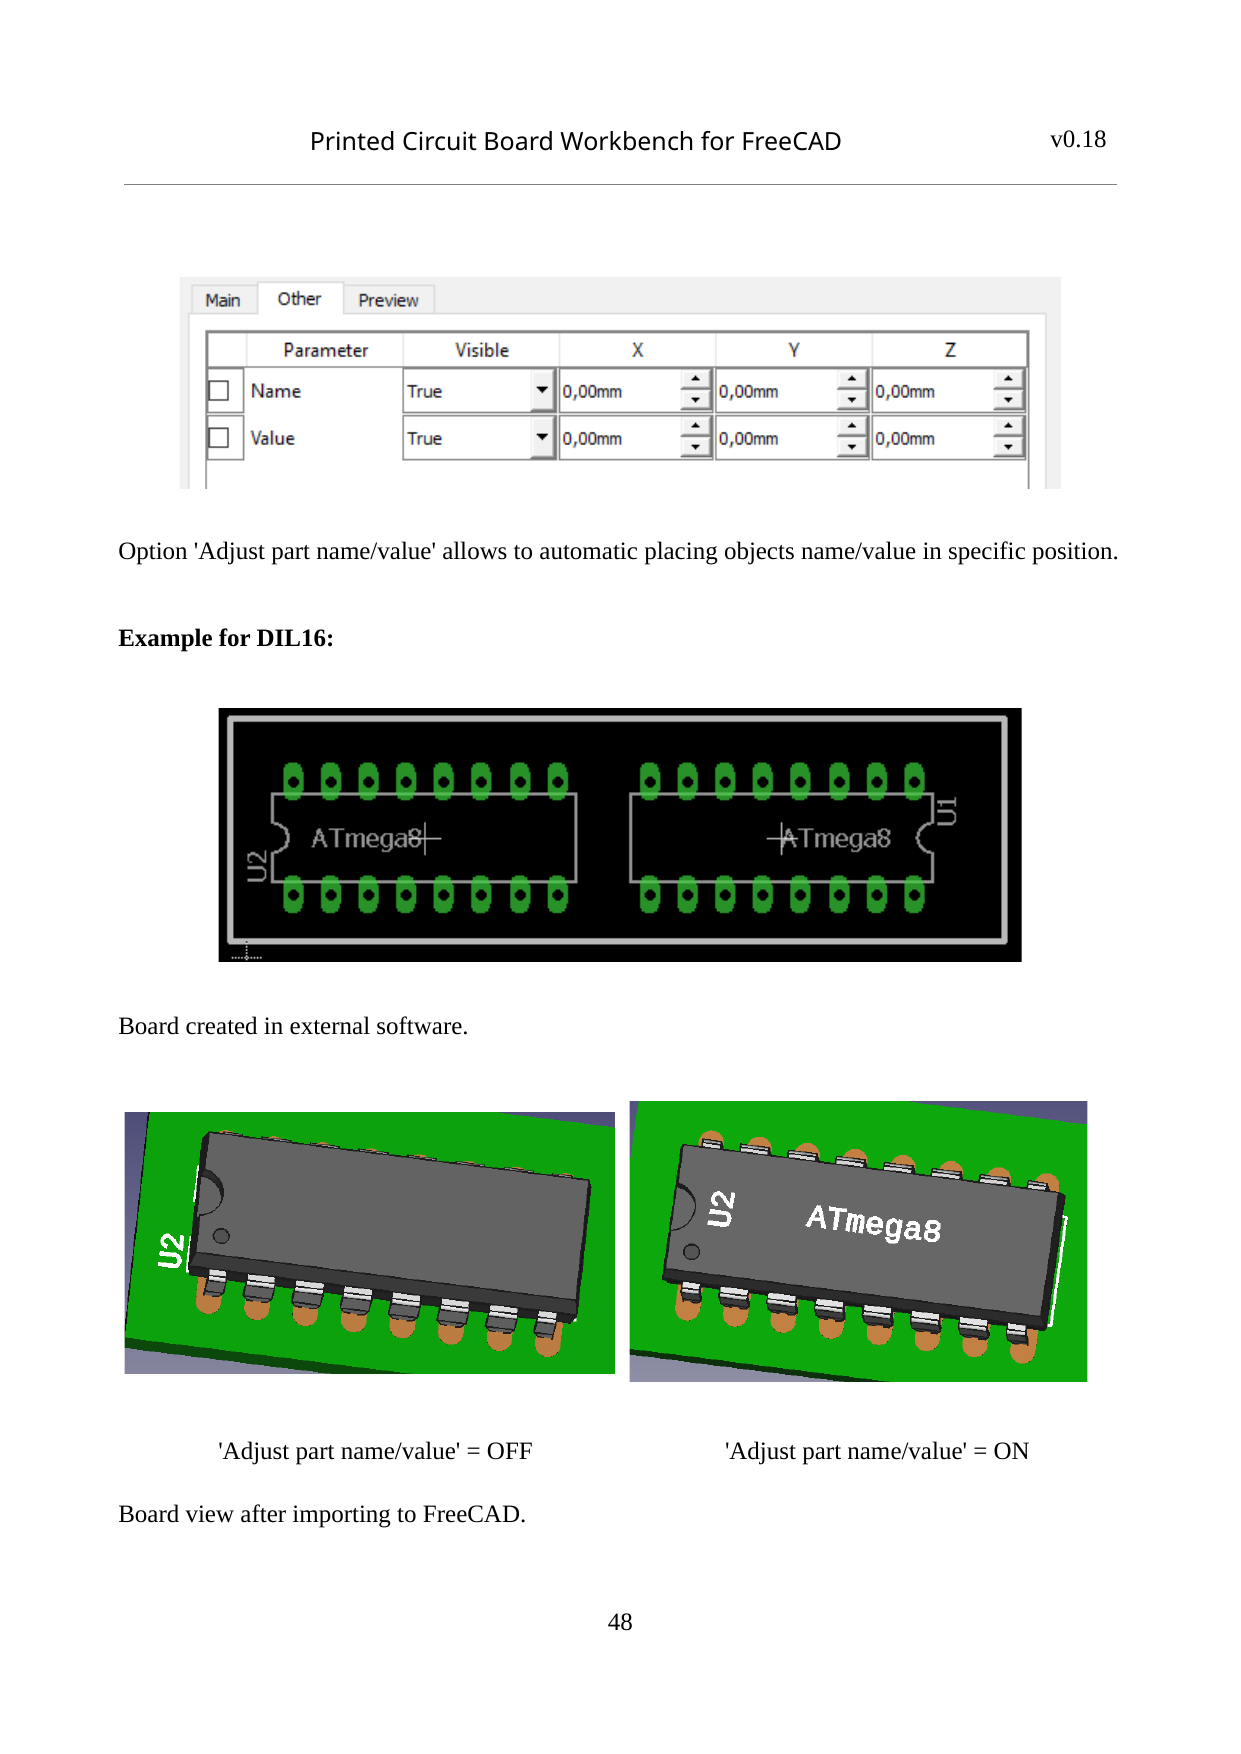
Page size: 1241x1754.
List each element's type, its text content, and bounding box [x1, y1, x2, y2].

text Example for DIL16: [118, 623, 1122, 651]
table_cell 'Adjust part name/value' = OFF [118, 1430, 620, 1471]
text Option 'Adjust part name/value' allows to automatic placing objects name/value in specific position. [118, 536, 1122, 565]
picture [629, 1101, 1088, 1382]
picture [179, 277, 1061, 489]
text Board view after importing to FreeCAD. [118, 1499, 1122, 1528]
table_cell 'Adjust part name/value' = ON [620, 1430, 1122, 1471]
table_header [620, 1075, 1122, 1430]
picture [124, 1112, 615, 1374]
picture [218, 708, 1022, 962]
text Board created in external software. [118, 1011, 1122, 1039]
table_header [118, 1075, 620, 1430]
